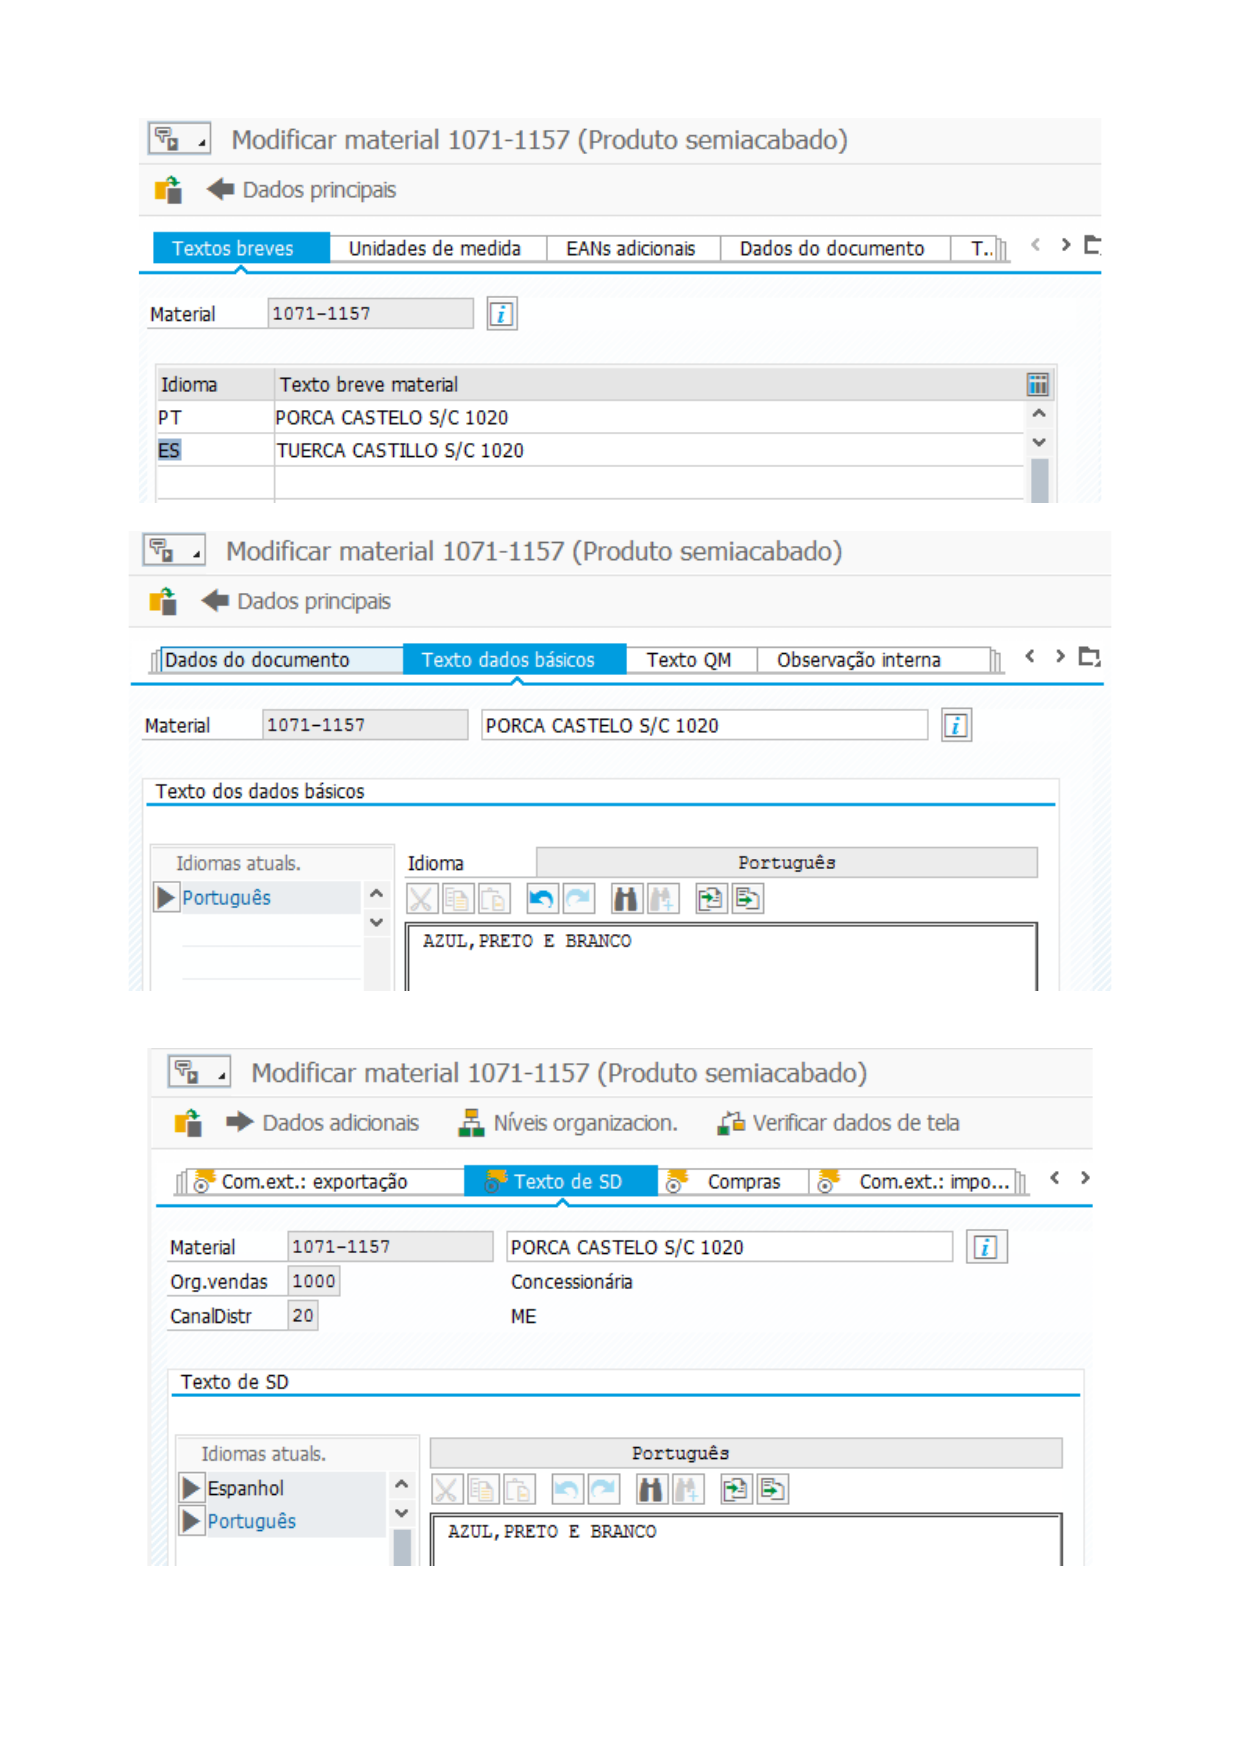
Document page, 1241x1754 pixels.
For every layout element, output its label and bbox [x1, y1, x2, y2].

picture [276, 245, 284, 255]
picture [201, 242, 212, 255]
picture [187, 245, 197, 250]
picture [128, 531, 1112, 991]
picture [238, 241, 254, 255]
picture [138, 118, 1102, 271]
picture [255, 245, 273, 255]
picture [173, 242, 182, 255]
picture [138, 270, 1102, 503]
picture [213, 245, 230, 255]
picture [147, 1048, 1093, 1566]
